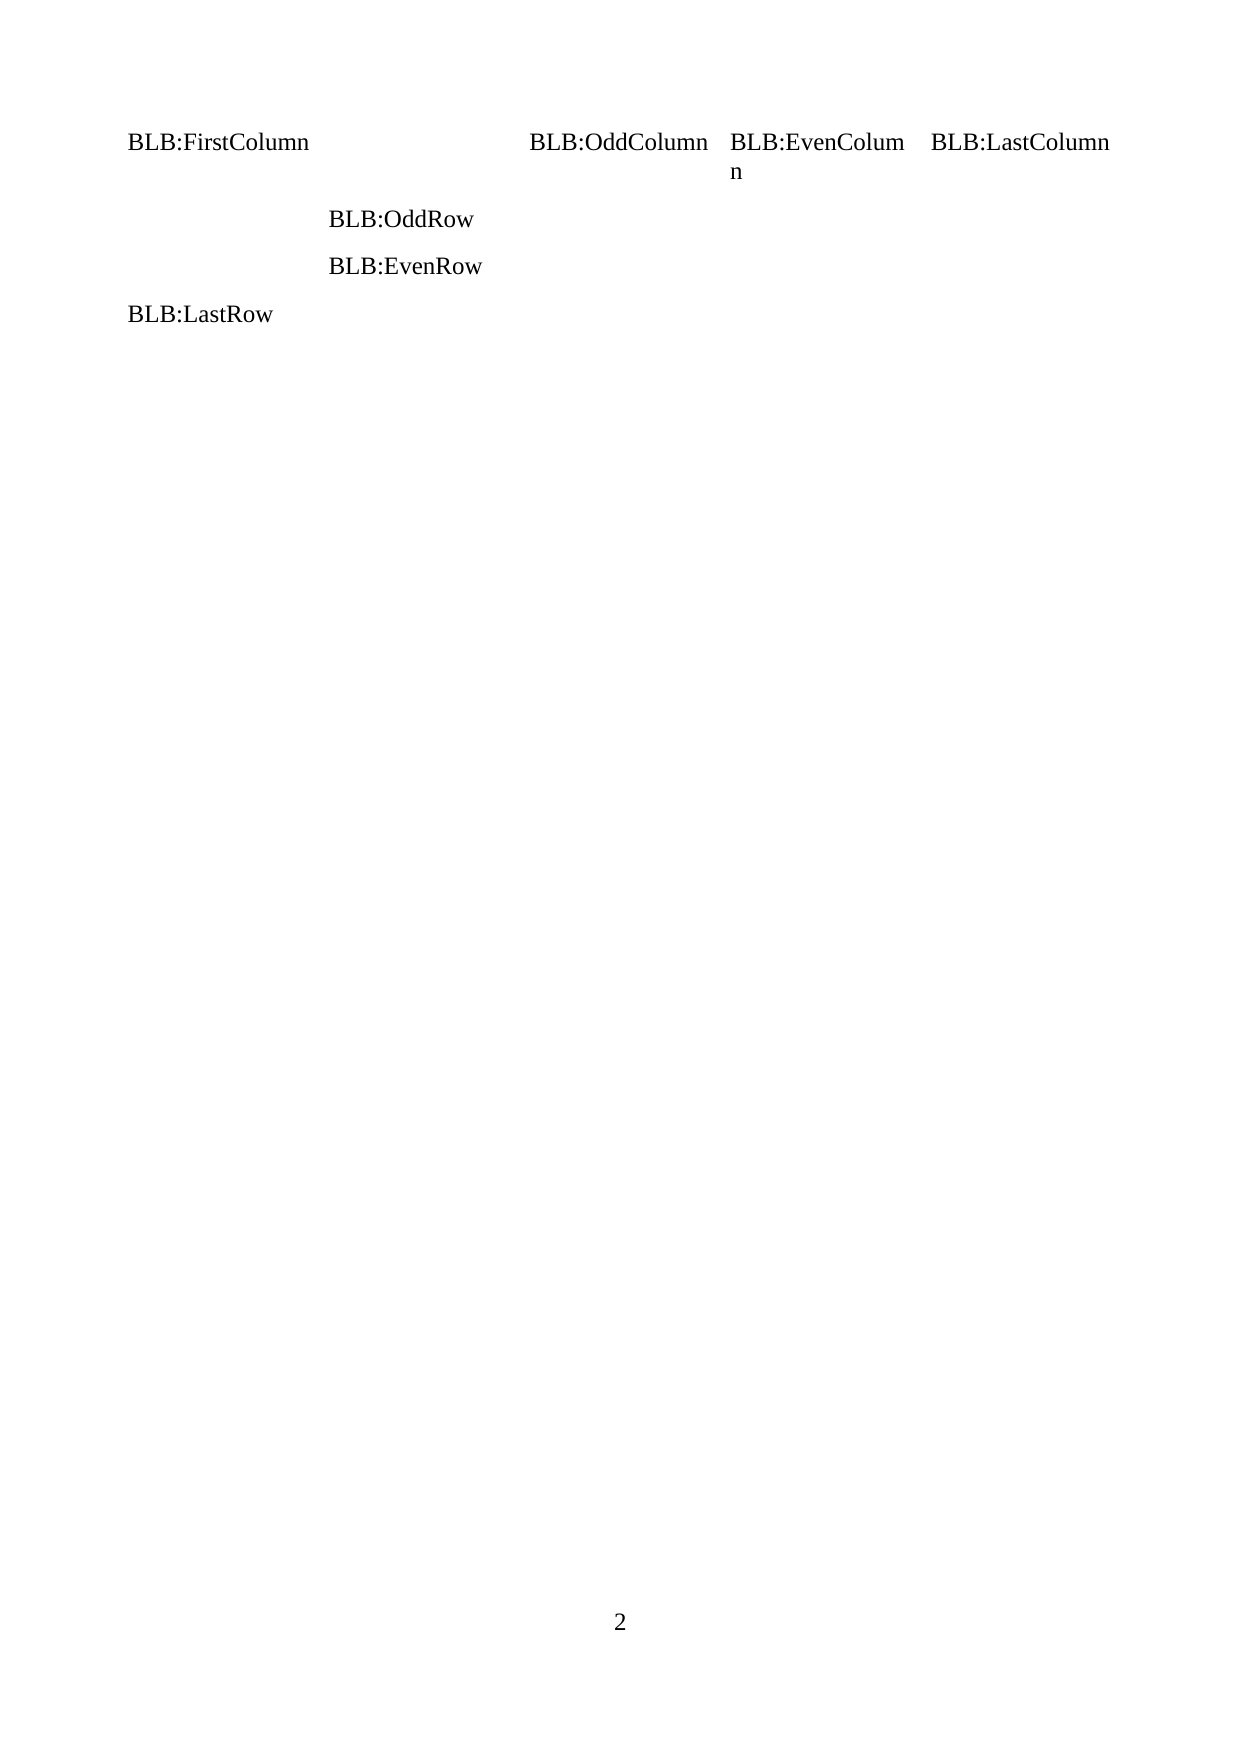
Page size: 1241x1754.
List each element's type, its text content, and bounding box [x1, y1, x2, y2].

table_cell [720, 242, 921, 289]
table_cell [118, 194, 319, 242]
table_cell [319, 118, 520, 194]
table_cell BLB:LastColumn [921, 118, 1122, 194]
table_cell BLB:OddRow [319, 194, 520, 242]
table_cell BLB:FirstColumn [118, 118, 319, 194]
table_cell [319, 289, 520, 337]
table_cell BLB:LastRow [118, 289, 319, 337]
table_cell BLB:EvenColumn [720, 118, 921, 194]
table_cell [520, 289, 720, 337]
table_cell [921, 289, 1122, 337]
table_cell [520, 242, 720, 289]
table_cell [921, 194, 1122, 242]
table_cell [720, 194, 921, 242]
table_cell BLB:OddColumn [520, 118, 720, 194]
table_cell [520, 194, 720, 242]
table_cell [921, 242, 1122, 289]
table_cell BLB:EvenRow [319, 242, 520, 289]
table_cell [720, 289, 921, 337]
table_cell [118, 242, 319, 289]
